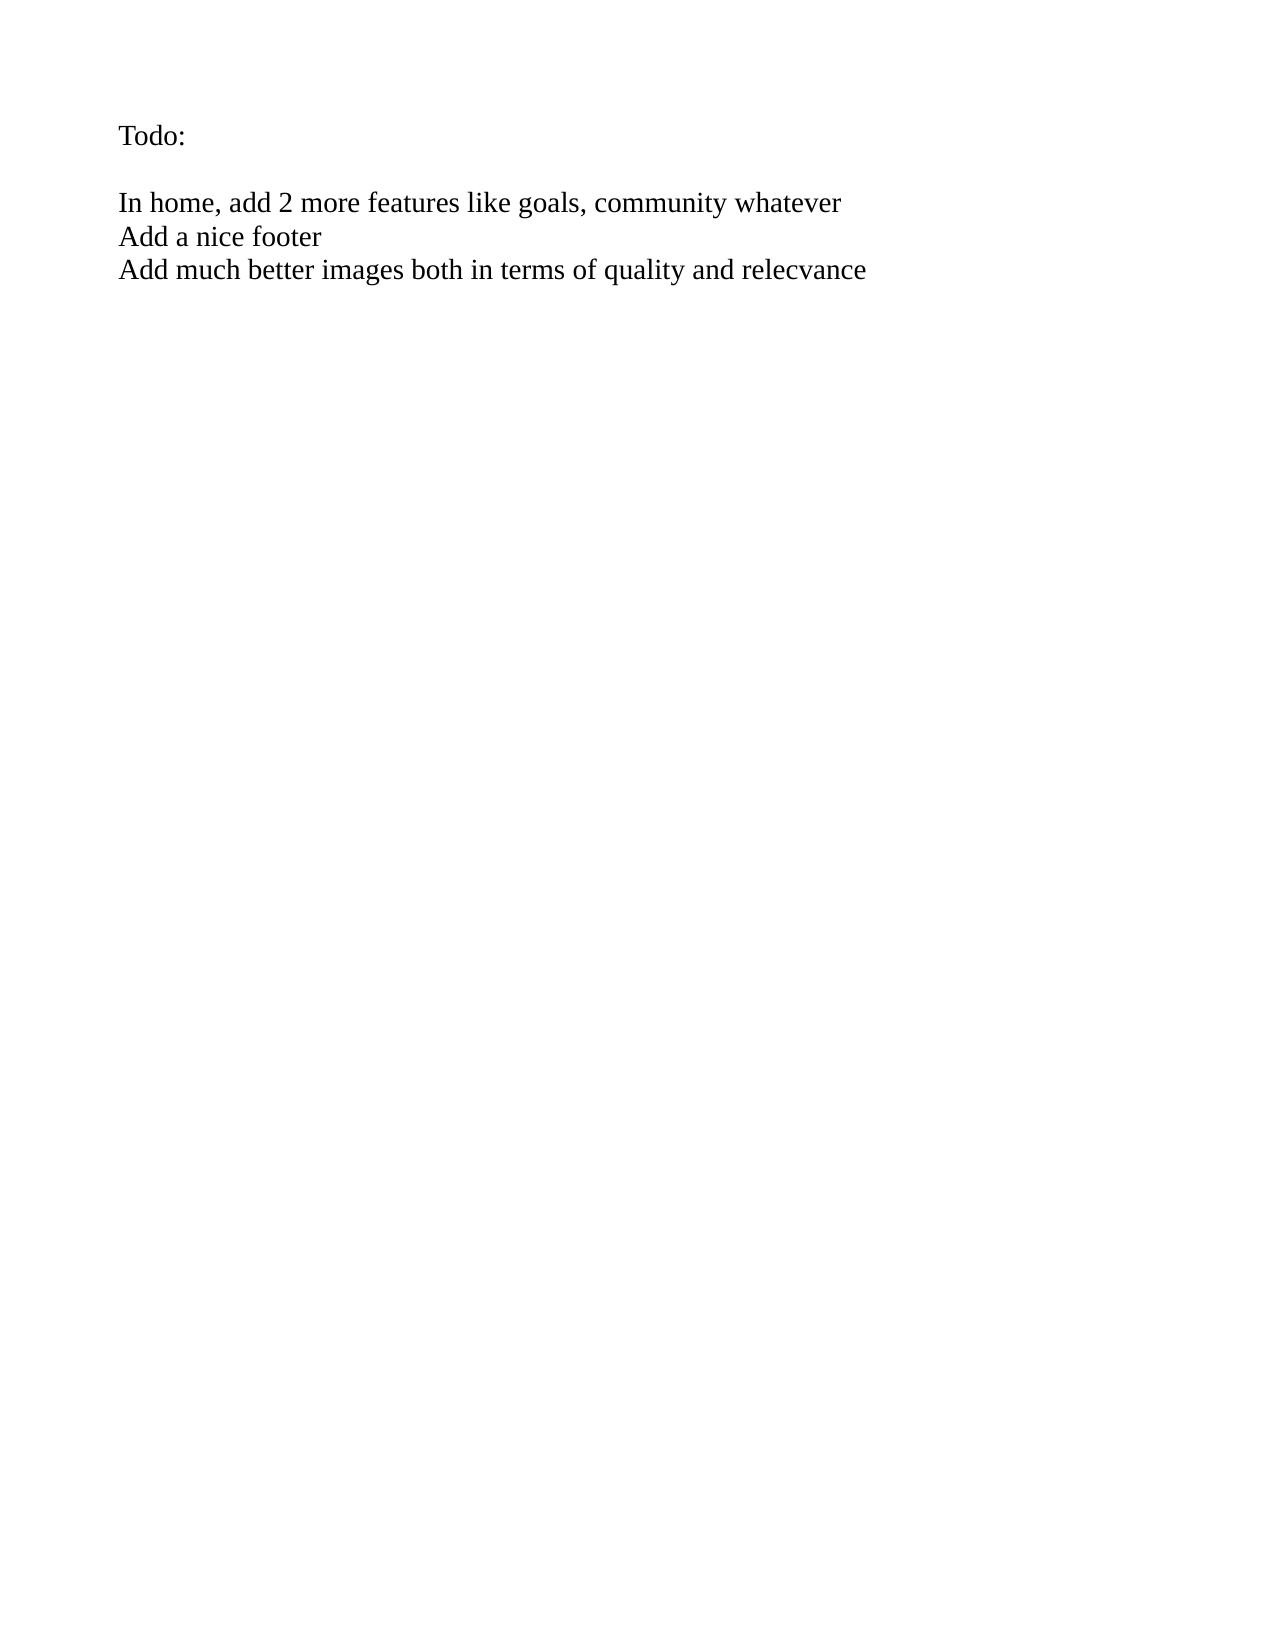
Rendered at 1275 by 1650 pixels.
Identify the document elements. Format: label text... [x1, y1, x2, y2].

text Add a nice footer Add much better images both in terms of quality and relecvance [118, 219, 1157, 286]
text In home, add 2 more features like goals, community whatever [118, 185, 1157, 219]
text Todo: [118, 118, 1157, 152]
